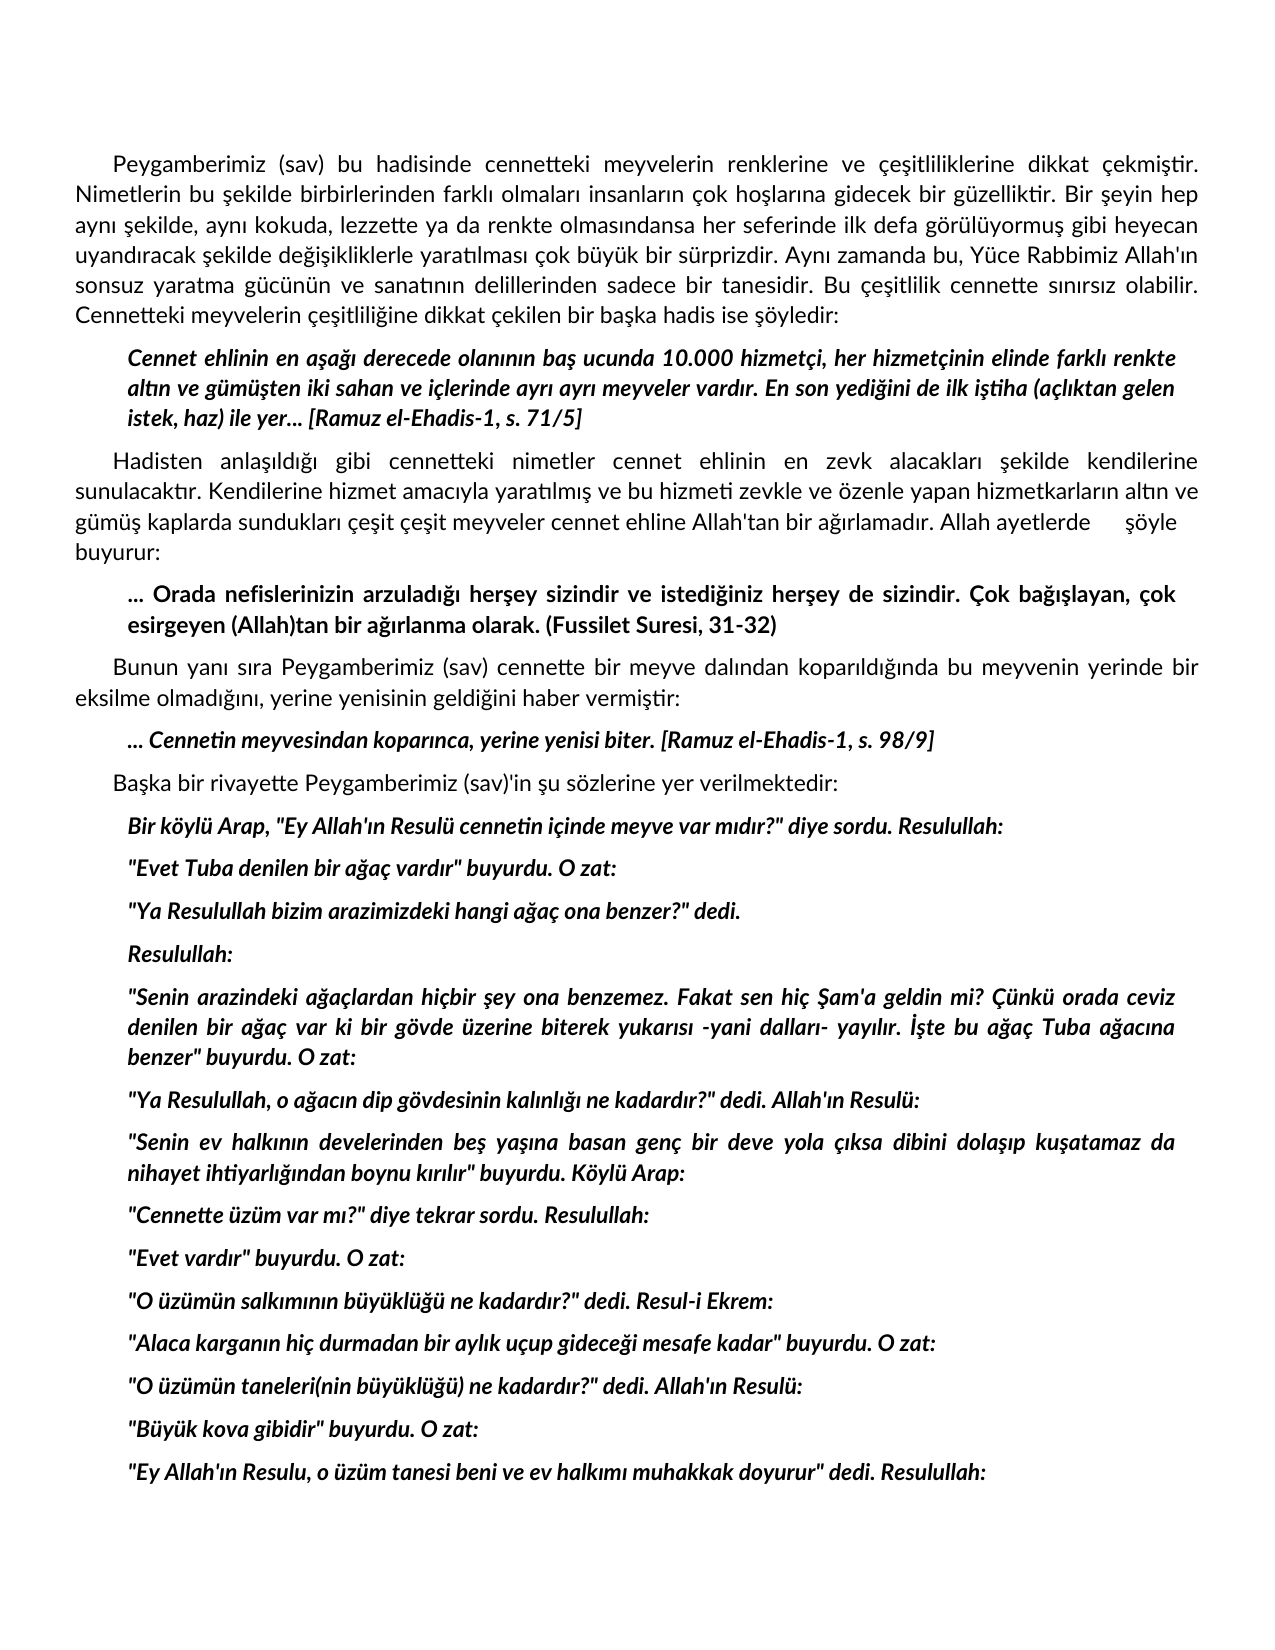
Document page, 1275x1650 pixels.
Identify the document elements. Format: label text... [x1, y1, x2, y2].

text Resulullah: [127, 939, 1177, 967]
text "Ya Resulullah bizim arazimizdeki hangi ağaç ona benzer?" dedi. [127, 897, 1177, 924]
text ... Cennetin meyvesindan koparınca, yerine yenisi biter. [Ramuz el-Ehadis-1, s. 98/9] [127, 726, 1177, 753]
text "Evet vardır" buyurdu. O zat: [127, 1244, 1177, 1271]
text "Cennette üzüm var mı?" diye tekrar sordu. Resulullah: [127, 1201, 1177, 1228]
text "Büyük kova gibidir" buyurdu. O zat: [127, 1414, 1177, 1442]
text Başka bir rivayette Peygamberimiz (sav)'in şu sözlerine yer verilmektedir: [75, 769, 1200, 796]
text "Senin ev halkının develerinden beş yaşına basan genç bir deve yola çıksa dibini dolaşıp kuşatamaz da nihayet ihtiyarlığından boynu kırılır" buyurdu. Köylü Arap: [127, 1128, 1177, 1186]
text ... Orada nefislerinizin arzuladığı herşey sizindir ve istediğiniz herşey de sizindir. Çok bağışlayan, çok esirgeyen (Allah)tan bir ağırlanma olarak. (Fussilet Suresi, 31-32) [127, 580, 1177, 638]
text "O üzümün taneleri(nin büyüklüğü) ne kadardır?" dedi. Allah'ın Resulü: [127, 1372, 1177, 1399]
text "Evet Tuba denilen bir ağaç vardır" buyurdu. O zat: [127, 854, 1177, 882]
text Cennet ehlinin en aşağı derecede olanının baş ucunda 10.000 hizmetçi, her hizmetçinin elinde farklı renkte altın ve gümüşten iki sahan ve içlerinde ayrı ayrı meyveler vardır. En son yediğini de ilk iştiha (açlıktan gelen istek, haz) ile yer... [Ramuz el-Ehadis-1, s. 71/5] [127, 344, 1177, 432]
text "O üzümün salkımının büyüklüğü ne kadardır?" dedi. Resul-i Ekrem: [127, 1286, 1177, 1314]
text "Alaca karganın hiç durmadan bir aylık uçup gideceği mesafe kadar" buyurdu. O zat: [127, 1329, 1177, 1357]
text "Ya Resulullah, o ağacın dip gövdesinin kalınlığı ne kadardır?" dedi. Allah'ın Resulü: [127, 1085, 1177, 1113]
text Peygamberimiz (sav) bu hadisinde cennetteki meyvelerin renklerine ve çeşitliliklerine dikkat çekmiştir. Nimetlerin bu şekilde birbirlerinden farklı olmaları insanların çok hoşlarına gidecek bir güzelliktir. Bir şeyin hep aynı şekilde, aynı kokuda, lezzette ya da renkte olmasındansa her seferinde ilk defa görülüyormuş gibi heyecan uyandıracak şekilde değişikliklerle yaratılması çok büyük bir sürprizdir. Aynı zamanda bu, Yüce Rabbimiz Allah'ın sonsuz yaratma gücünün ve sanatının delillerinden sadece bir tanesidir. Bu çeşitlilik cennette sınırsız olabilir. Cennetteki meyvelerin çeşitliliğine dikkat çekilen bir başka hadis ise şöyledir: [75, 150, 1200, 328]
text Bunun yanı sıra Peygamberimiz (sav) cennette bir meyve dalından koparıldığında bu meyvenin yerinde bir eksilme olmadığını, yerine yenisinin geldiğini haber vermiştir: [75, 653, 1200, 711]
text "Senin arazindeki ağaçlardan hiçbir şey ona benzemez. Fakat sen hiç Şam'a geldin mi? Çünkü orada ceviz denilen bir ağaç var ki bir gövde üzerine biterek yukarısı -yani dalları- yayılır. İşte bu ağaç Tuba ağacına benzer" buyurdu. O zat: [127, 982, 1177, 1070]
text "Ey Allah'ın Resulu, o üzüm tanesi beni ve ev halkımı muhakkak doyurur" dedi. Resulullah: [127, 1457, 1177, 1485]
text Bir köylü Arap, "Ey Allah'ın Resulü cennetin içinde meyve var mıdır?" diye sordu. Resulullah: [127, 811, 1177, 839]
text Hadisten anlaşıldığı gibi cennetteki nimetler cennet ehlinin en zevk alacakları şekilde kendilerine sunulacaktır. Kendilerine hizmet amacıyla yaratılmış ve bu hizmeti zevkle ve özenle yapan hizmetkarların altın ve gümüş kaplarda sundukları çeşit çeşit meyveler cennet ehline Allah'tan bir ağırlamadır. Allah ayetlerde şöyle buyurur: [75, 447, 1200, 565]
